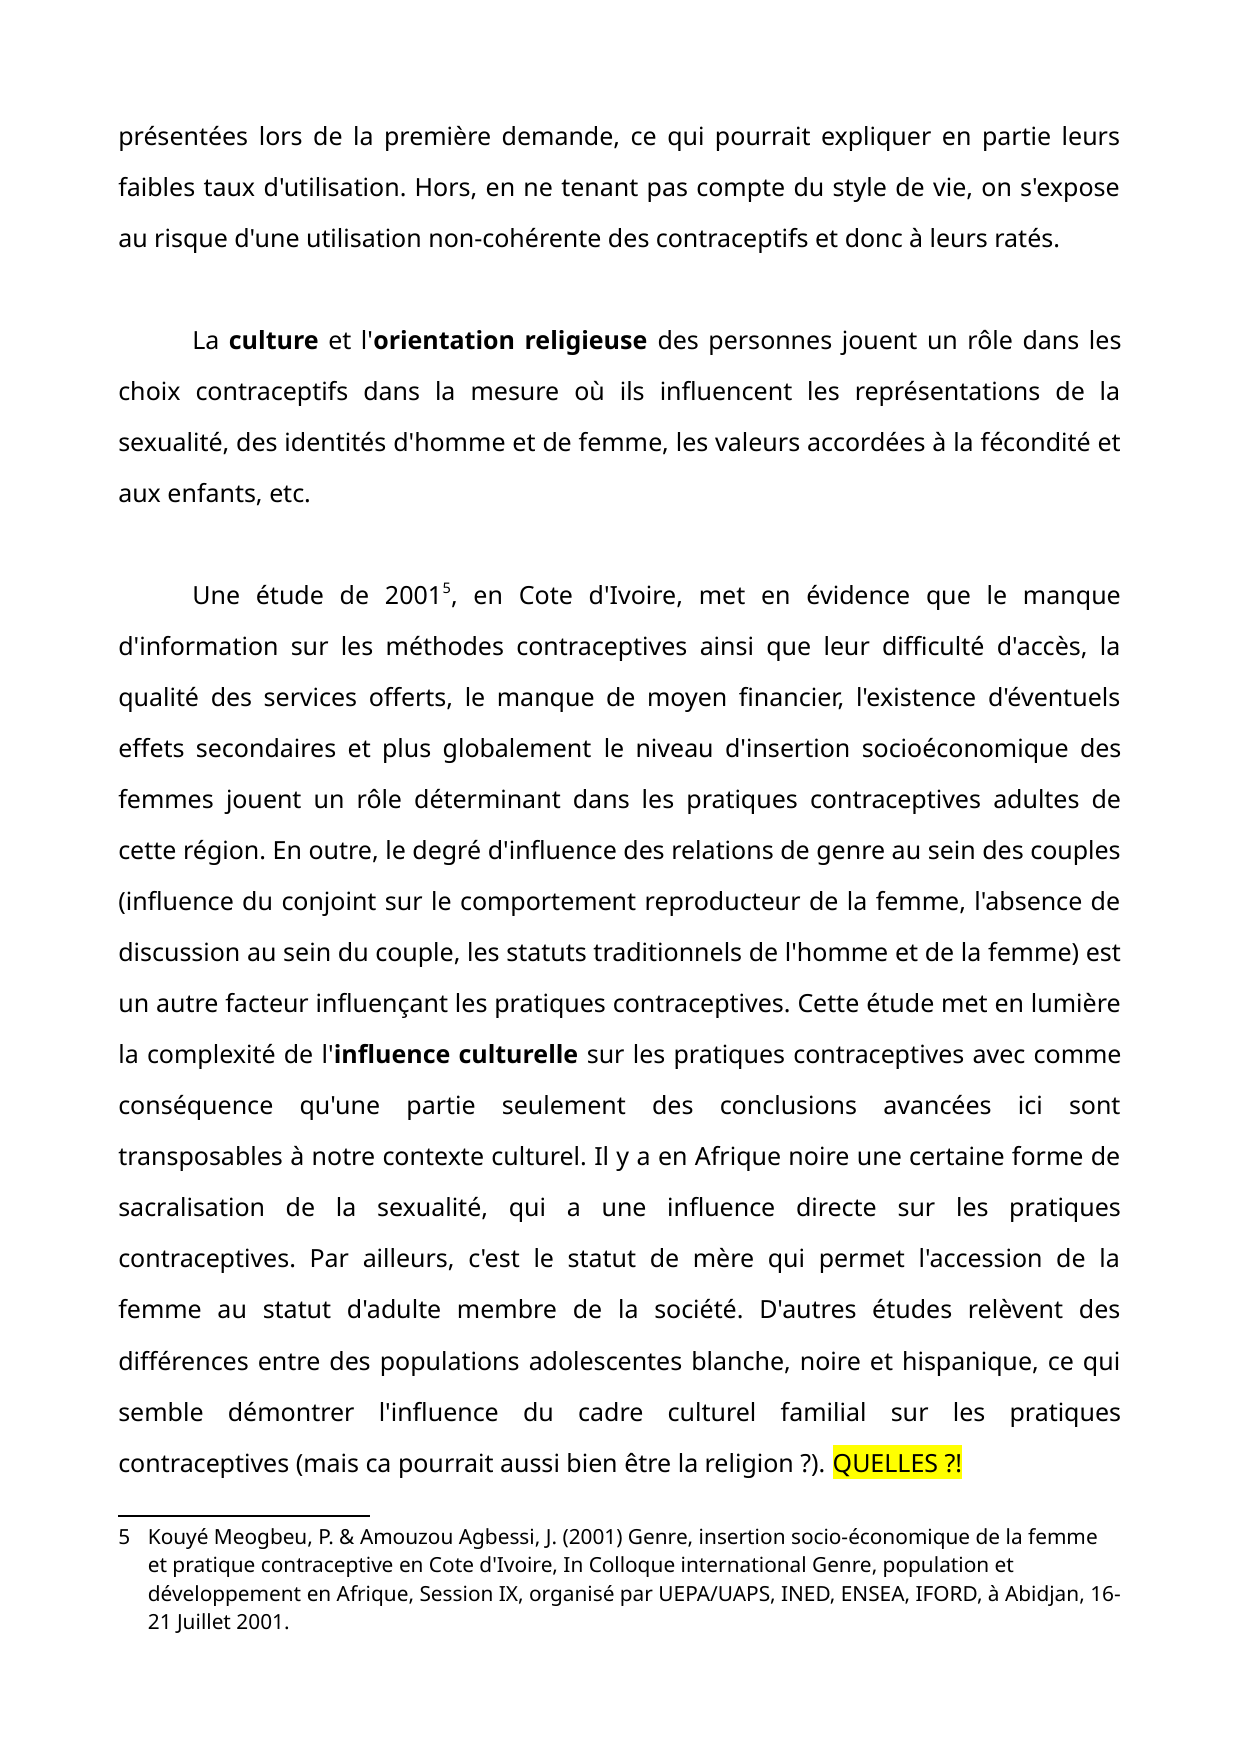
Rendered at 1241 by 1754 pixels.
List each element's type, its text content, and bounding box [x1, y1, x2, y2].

text La culture et l'orientation religieuse des personnes jouent un rôle dans les choix contraceptifs dans la mesure où ils influencent les représentations de la sexualité, des identités d'homme et de femme, les valeurs accordées à la fécondité et aux enfants, etc. [118, 322, 1122, 509]
text Kouyé Meogbeu, P. & Amouzou Agbessi, J. (2001) Genre, insertion socio-économique de la femme et pratique contraceptive en Cote d'Ivoire, In Colloque international Genre, population et développement en Afrique, Session IX, organisé par UEPA/UAPS, INED, ENSEA, IFORD, à Abidjan, 16-21 Juillet 2001. [118, 1522, 1122, 1636]
text présentées lors de la première demande, ce qui pourrait expliquer en partie leurs faibles taux d'utilisation. Hors, en ne tenant pas compte du style de vie, on s'expose au risque d'une utilisation non-cohérente des contraceptifs et donc à leurs ratés. [118, 118, 1122, 254]
text Une étude de 2001, en Cote d'Ivoire, met en évidence que le manque d'information sur les méthodes contraceptives ainsi que leur difficulté d'accès, la qualité des services offerts, le manque de moyen financier, l'existence d'éventuels effets secondaires et plus globalement le niveau d'insertion socioéconomique des femmes jouent un rôle déterminant dans les pratiques contraceptives adultes de cette région. En outre, le degré d'influence des relations de genre au sein des couples (influence du conjoint sur le comportement reproducteur de la femme, l'absence de discussion au sein du couple, les statuts traditionnels de l'homme et de la femme) est un autre facteur influençant les pratiques contraceptives. Cette étude met en lumière la complexité de l'influence culturelle sur les pratiques contraceptives avec comme conséquence qu'une partie seulement des conclusions avancées ici sont transposables à notre contexte culturel. Il y a en Afrique noire une certaine forme de sacralisation de la sexualité, qui a une influence directe sur les pratiques contraceptives. Par ailleurs, c'est le statut de mère qui permet l'accession de la femme au statut d'adulte membre de la société. D'autres études relèvent des différences entre des populations adolescentes blanche, noire et hispanique, ce qui semble démontrer l'influence du cadre culturel familial sur les pratiques contraceptives (mais ca pourrait aussi bien être la religion ?). QUELLES ?! [118, 577, 1122, 1479]
